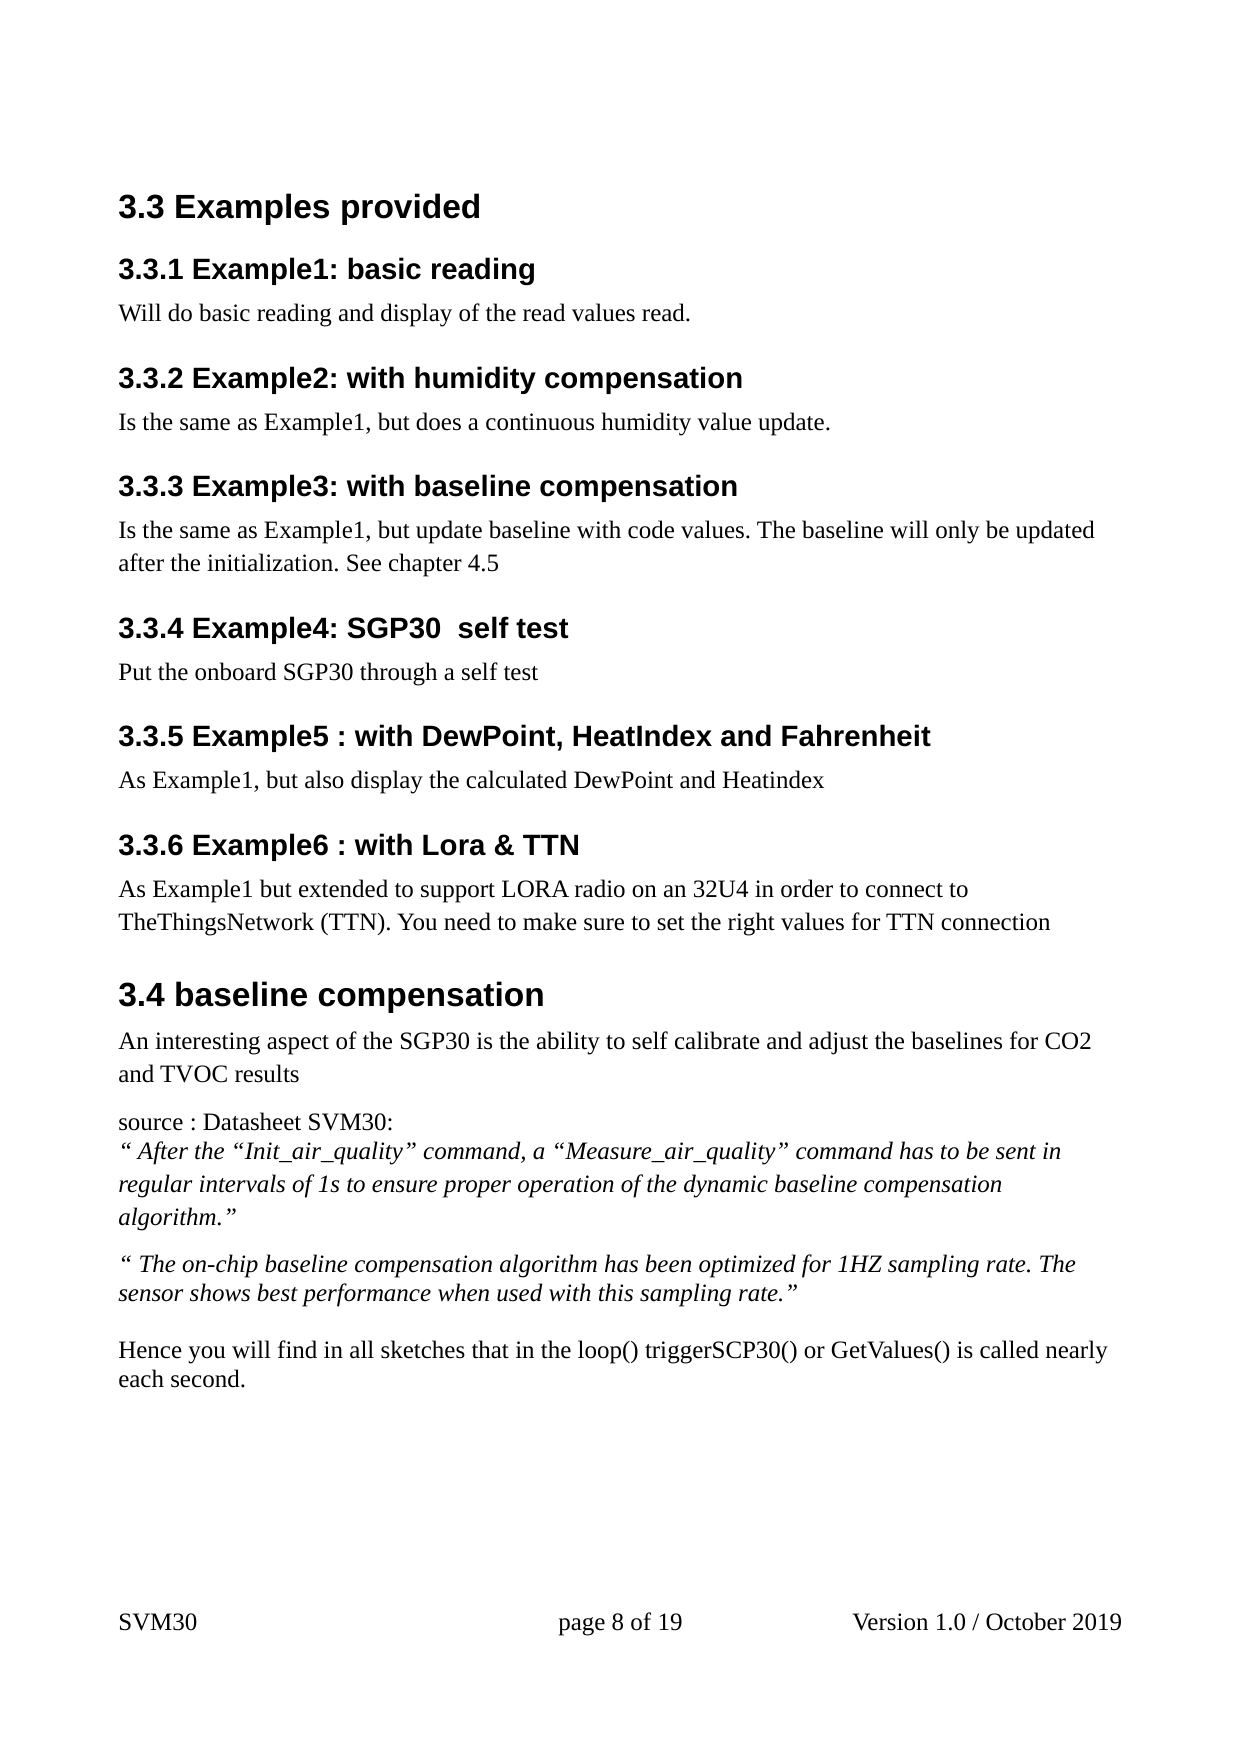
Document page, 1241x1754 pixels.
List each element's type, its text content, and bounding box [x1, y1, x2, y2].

text “ The on-chip baseline compensation algorithm has been optimized for 1HZ sampling rate. The sensor shows best performance when used with this sampling rate.” [118, 1249, 1122, 1307]
subtitle 3.3 Examples provided [118, 187, 1122, 225]
text Is the same as Example1, but does a continuous humidity value update. [118, 407, 1122, 436]
text As Example1, but also display the calculated DewPoint and Heatindex [118, 765, 1122, 794]
subtitle 3.3.6 Example6 : with Lora & TTN [118, 827, 1122, 861]
text Hence you will find in all sketches that in the loop() triggerSCP30() or GetValues() is called nearly each second. [118, 1336, 1122, 1393]
subtitle 3.3.4 Example4: SGP30 self test [118, 611, 1122, 644]
subtitle 3.3.5 Example5 : with DewPoint, HeatIndex and Fahrenheit [118, 719, 1122, 753]
text Will do basic reading and display of the read values read. [118, 298, 1122, 327]
text source : Datasheet SVM30: [118, 1107, 1122, 1136]
subtitle 3.3.2 Example2: with humidity compensation [118, 361, 1122, 394]
text As Example1 but extended to support LORA radio on an 32U4 in order to connect to TheThingsNetwork (TTN). You need to make sure to set the right values for TTN connection [118, 874, 1122, 936]
text “ After the “Init_air_quality” command, a “Measure_air_quality” command has to be sent in regular intervals of 1s to ensure proper operation of the dynamic baseline compensation algorithm.” [118, 1136, 1122, 1231]
text Is the same as Example1, but update baseline with code values. The baseline will only be updated after the initialization. See chapter 4.5 [118, 515, 1122, 577]
subtitle 3.3.3 Example3: with baseline compensation [118, 469, 1122, 503]
text An interesting aspect of the SGP30 is the ability to self calibrate and adjust the baselines for CO2 and TVOC results [118, 1026, 1122, 1088]
text Put the onboard SGP30 through a self test [118, 657, 1122, 686]
subtitle 3.3.1 Example1: basic reading [118, 252, 1122, 286]
subtitle 3.4 baseline compensation [118, 975, 1122, 1014]
